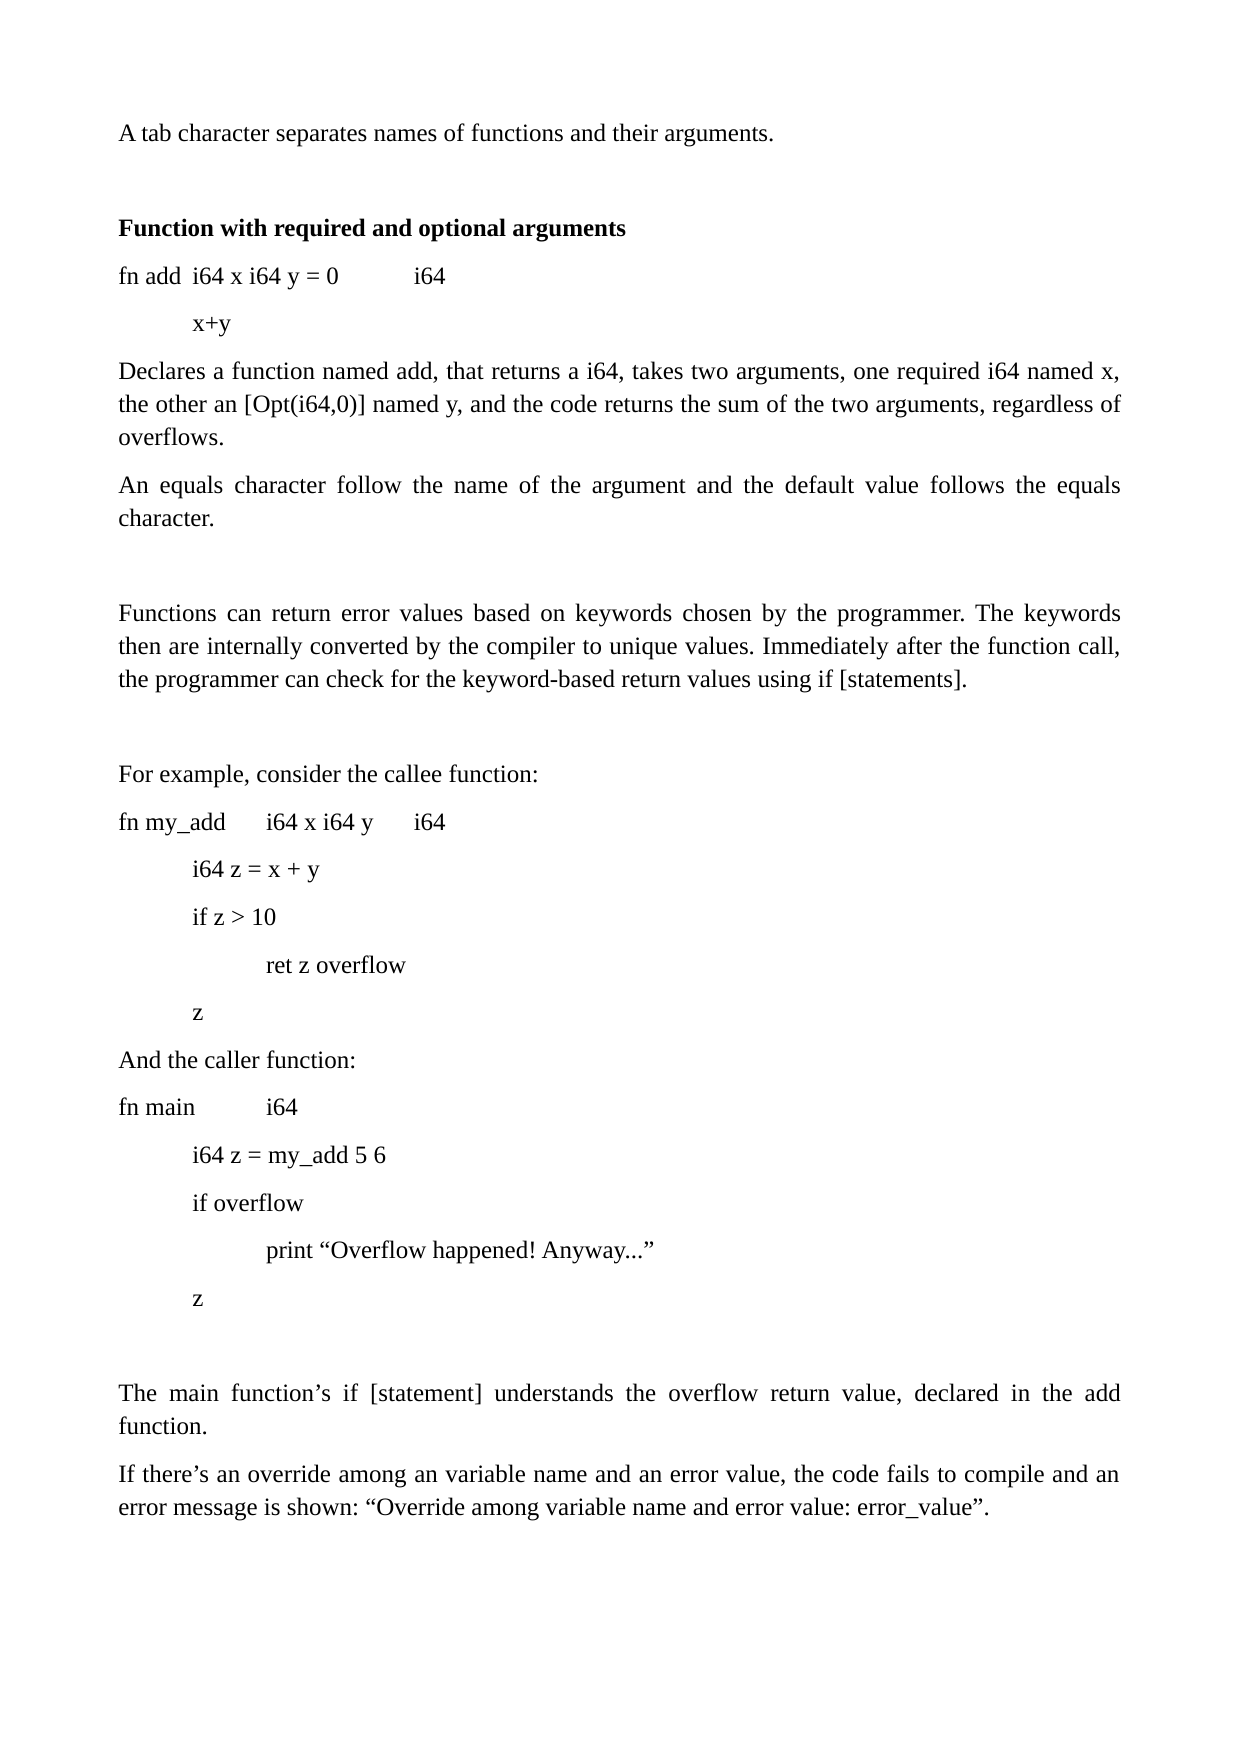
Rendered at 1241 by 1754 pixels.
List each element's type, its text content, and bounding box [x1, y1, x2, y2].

text print “Overflow happened! Anyway...” [118, 1235, 1122, 1264]
text fn my_add i64 x i64 y i64 [118, 807, 1122, 836]
text Function with required and optional arguments [118, 213, 1122, 242]
text i64 z = x + y [118, 854, 1122, 883]
text ret z overflow [118, 950, 1122, 978]
text Functions can return error values based on keywords chosen by the programmer. The keywords then are internally converted by the compiler to unique values. Immediately after the function call, the programmer can check for the keyword-based return values using if [statements]. [118, 598, 1122, 693]
text For example, consider the callee function: [118, 759, 1122, 788]
text And the caller function: [118, 1045, 1122, 1074]
text z [118, 1283, 1122, 1312]
text A tab character separates names of functions and their arguments. [118, 118, 1122, 147]
text fn main i64 [118, 1092, 1122, 1121]
text Declares a function named add, that returns a i64, takes two arguments, one required i64 named x, the other an [Opt(i64,0)] named y, and the code returns the sum of the two arguments, regardless of overflows. [118, 356, 1122, 451]
text An equals character follow the name of the argument and the default value follows the equals character. [118, 470, 1122, 532]
text x+y [118, 308, 1122, 337]
text if z > 10 [118, 902, 1122, 931]
text If there’s an override among an variable name and an error value, the code fails to compile and an error message is shown: “Override among variable name and error value: error_value”. [118, 1459, 1122, 1521]
text if overflow [118, 1188, 1122, 1216]
text The main function’s if [statement] understands the overflow return value, declared in the add function. [118, 1378, 1122, 1440]
text z [118, 997, 1122, 1026]
text i64 z = my_add 5 6 [118, 1140, 1122, 1169]
text fn add i64 x i64 y = 0 i64 [118, 261, 1122, 290]
